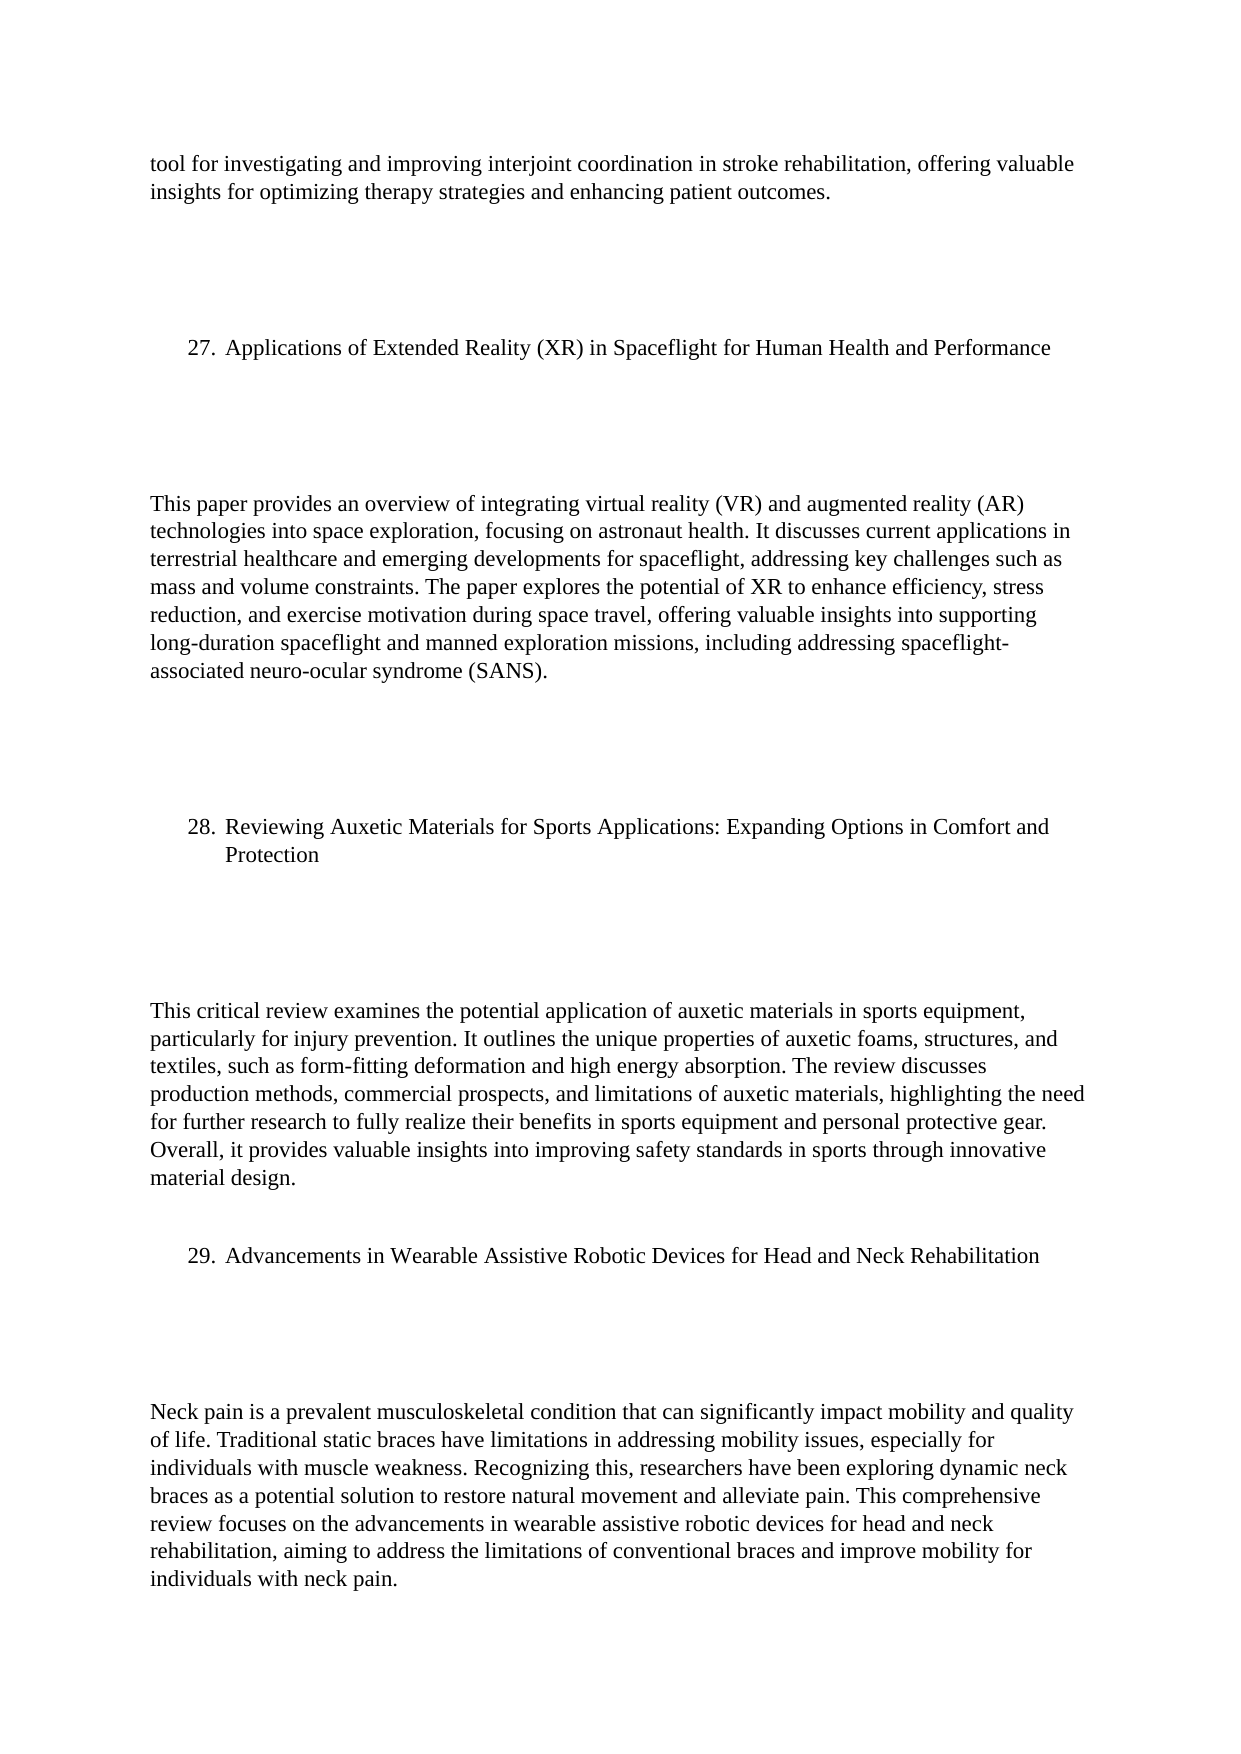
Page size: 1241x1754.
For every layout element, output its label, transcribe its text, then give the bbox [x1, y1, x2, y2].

text Neck pain is a prevalent musculoskeletal condition that can significantly impact mobility and quality of life. Traditional static braces have limitations in addressing mobility issues, especially for individuals with muscle weakness. Recognizing this, researchers have been exploring dynamic neck braces as a potential solution to restore natural movement and alleviate pain. This comprehensive review focuses on the advancements in wearable assistive robotic devices for head and neck rehabilitation, aiming to address the limitations of conventional braces and improve mobility for individuals with neck pain. [150, 1398, 1090, 1592]
list Reviewing Auxetic Materials for Sports Applications: Expanding Options in Comfort and Protection [187, 813, 1090, 867]
text This paper provides an overview of integrating virtual reality (VR) and augmented reality (AR) technologies into space exploration, focusing on astronaut health. It discusses current applications in terrestrial healthcare and emerging developments for spaceflight, addressing key challenges such as mass and volume constraints. The paper explores the potential of XR to enhance efficiency, stress reduction, and exercise motivation during space travel, offering valuable insights into supporting long-duration spaceflight and manned exploration missions, including addressing spaceflight-associated neuro-ocular syndrome (SANS). [150, 489, 1090, 683]
text This critical review examines the potential application of auxetic materials in sports equipment, particularly for injury prevention. It outlines the unique properties of auxetic foams, structures, and textiles, such as form-fitting deformation and high energy absorption. The review discusses production methods, commercial prospects, and limitations of auxetic materials, highlighting the need for further research to fully realize their benefits in sports equipment and personal protective gear. Overall, it provides valuable insights into improving safety standards in sports through innovative material design. [150, 997, 1090, 1191]
list Applications of Extended Reality (XR) in Spaceflight for Human Health and Performance [187, 334, 1090, 360]
list Advancements in Wearable Assistive Robotic Devices for Head and Neck Rehabilitation [187, 1242, 1090, 1268]
text tool for investigating and improving interjoint coordination in stroke rehabilitation, offering valuable insights for optimizing therapy strategies and enhancing patient outcomes. [150, 150, 1090, 204]
